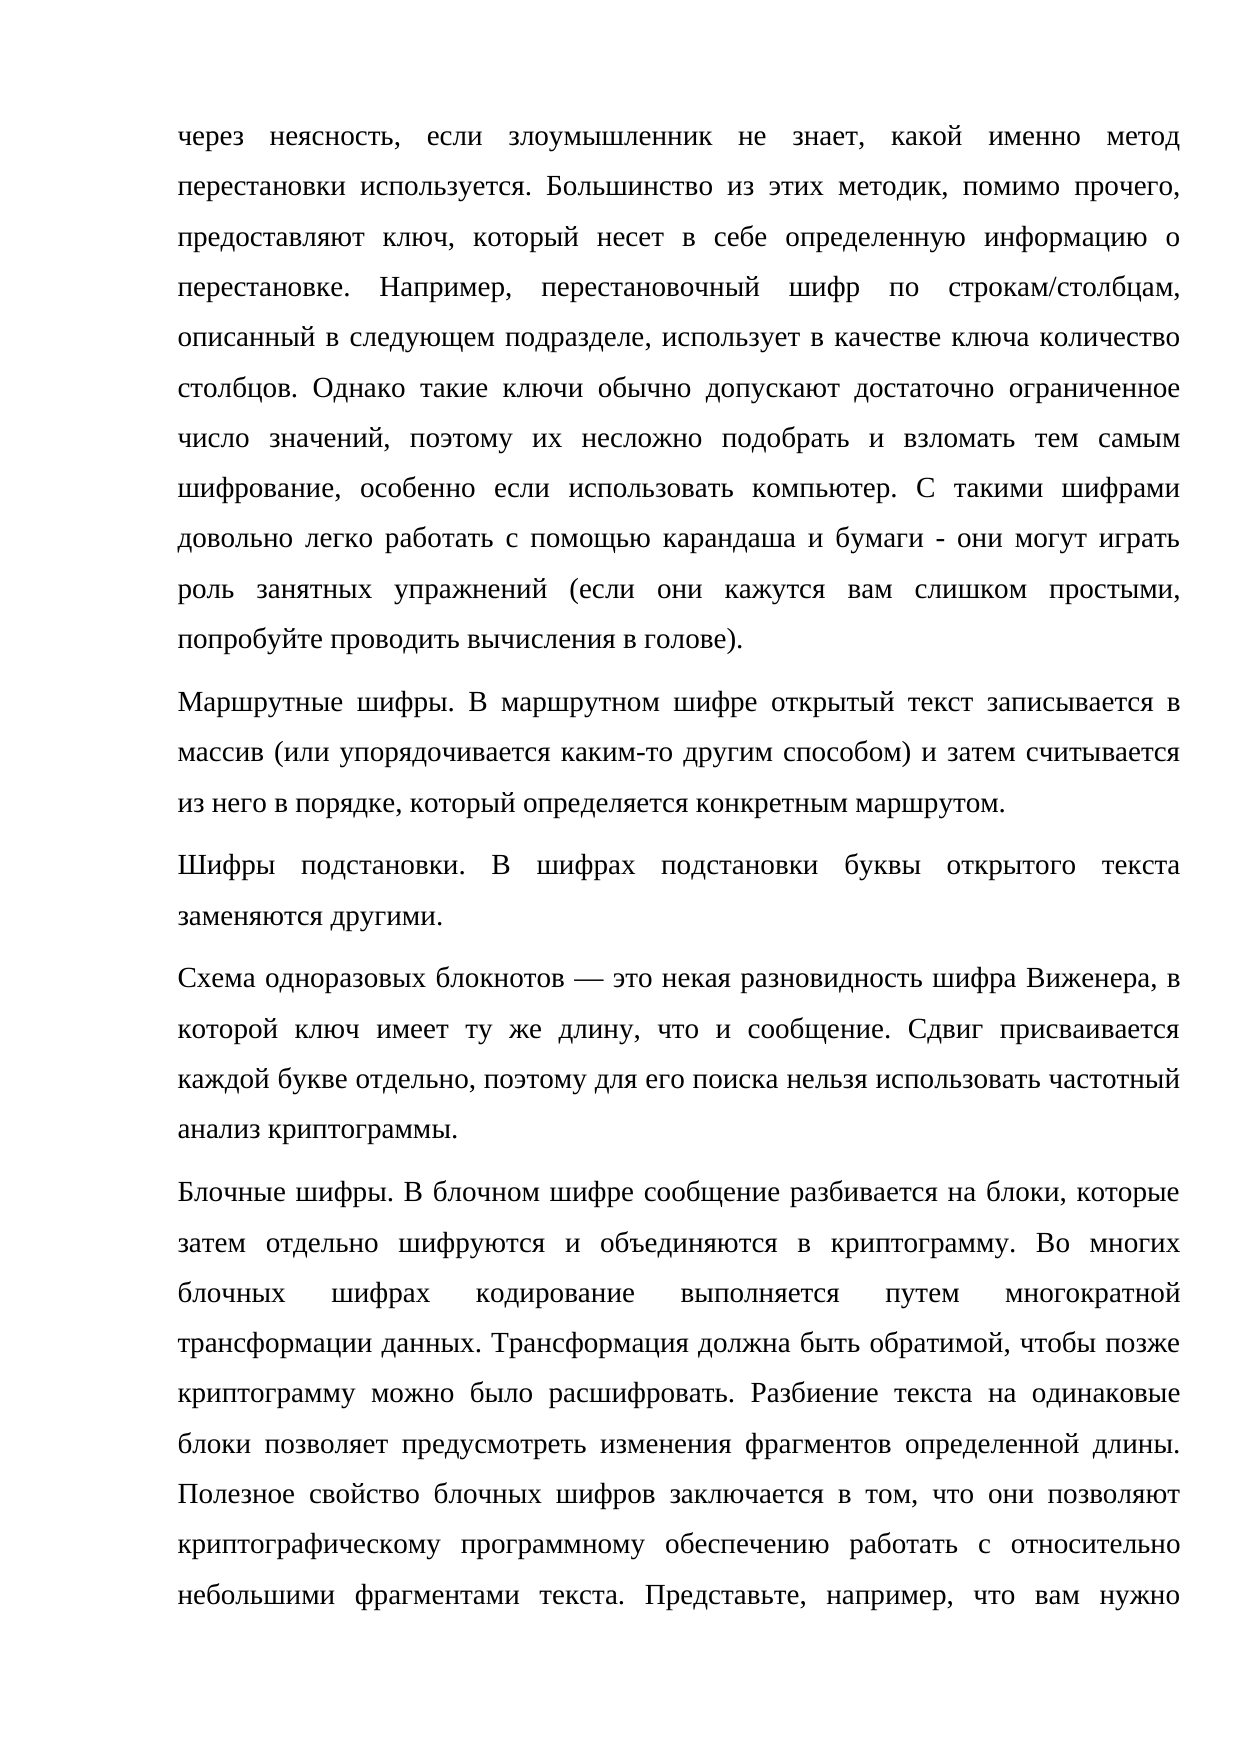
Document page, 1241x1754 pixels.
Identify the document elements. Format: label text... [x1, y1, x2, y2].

text Шифры подстановки. В шифрах подстановки буквы открытого текста заменяются другими. [177, 847, 1181, 931]
text Схема одноразовых блокнотов — это некая разновидность шифра Виженера, в которой ключ имеет ту же длину, что и сообщение. Сдвиг присваивается каждой букве отдельно, поэтому для его поиска нельзя использовать частотный анализ криптограммы. [177, 961, 1181, 1145]
text Маршрутные шифры. В маршрутном шифре открытый текст записывается в массив (или упорядочивается каким-то другим способом) и затем считывается из него в порядке, который определяется конкретным маршрутом. [177, 684, 1181, 818]
text Блочные шифры. В блочном шифре сообщение разбивается на блоки, которые затем отдельно шифруются и объединяются в криптограмму. Во многих блочных шифрах кодирование выполняется путем многократной трансформации данных. Трансформация должна быть обратимой, чтобы позже криптограмму можно было расшифровать. Разбиение текста на одинаковые блоки позволяет предусмотреть изменения фрагментов определенной длины. Полезное свойство блочных шифров заключается в том, что они позволяют криптографическому программному обеспечению работать с относительно небольшими фрагментами текста. Представьте, например, что вам нужно [177, 1174, 1181, 1610]
text через неясность, если злоумышленник не знает, какой именно метод перестановки используется. Большинство из этих методик, помимо прочего, предоставляют ключ, который несет в себе определенную информацию о перестановке. Например, перестановочный шифр по строкам/столбцам, описанный в следующем подразделе, использует в качестве ключа количество столбцов. Однако такие ключи обычно допускают достаточно ограниченное число значений, поэтому их несложно подобрать и взломать тем самым шифрование, особенно если использовать компьютер. С такими шифрами довольно легко работать с помощью карандаша и бумаги - они могут играть роль занятных упражнений (если они кажутся вам слишком простыми, попробуйте проводить вычисления в голове). [177, 118, 1181, 655]
